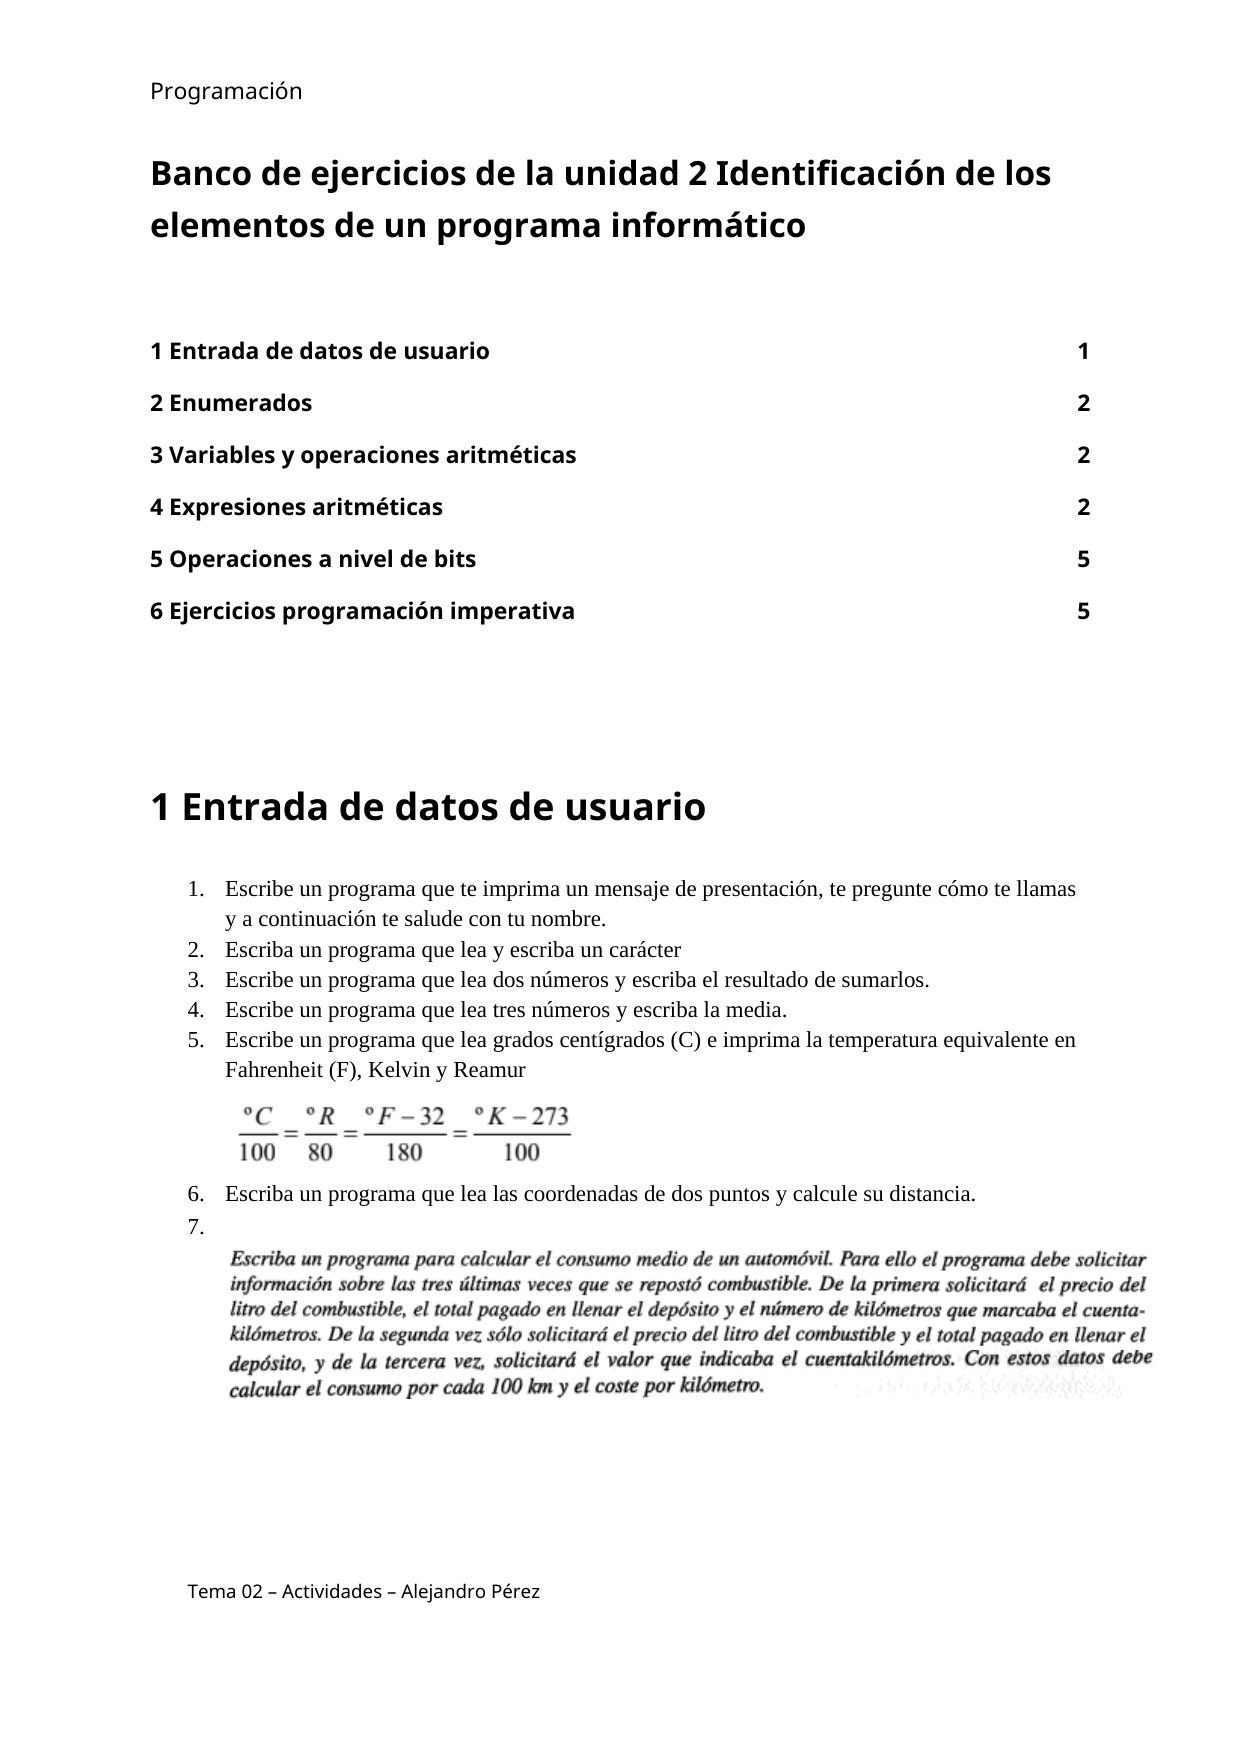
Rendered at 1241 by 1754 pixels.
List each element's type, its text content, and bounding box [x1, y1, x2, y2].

text 1 Entrada de datos de usuario 1 [150, 334, 1090, 366]
list Escriba un programa que lea las coordenadas de dos puntos y calcule su distancia. [187, 1180, 1090, 1206]
list Escribe un programa que te imprima un mensaje de presentación, te pregunte cómo te llamas y a continuación te salude con tu nombre. [187, 875, 1090, 932]
picture [225, 1245, 1166, 1346]
text 4 Expresiones aritméticas 2 [150, 491, 1090, 522]
list Escribe un programa que lea tres números y escriba la media. [187, 996, 1090, 1022]
list Escriba un programa que lea y escriba un carácter [187, 936, 1090, 962]
picture [225, 1350, 1166, 1399]
text 2 Enumerados 2 [150, 387, 1090, 418]
text Banco de ejercicios de la unidad 2 Identificación de los elementos de un programa informático [150, 150, 1090, 248]
text 5 Operaciones a nivel de bits 5 [150, 543, 1090, 574]
picture [225, 1087, 585, 1175]
text 6 Ejercicios programación imperativa 5 [150, 595, 1090, 626]
subtitle 1 Entrada de datos de usuario [150, 780, 1090, 831]
list Escribe un programa que lea dos números y escriba el resultado de sumarlos. [187, 966, 1090, 992]
text 3 Variables y operaciones aritméticas 2 [150, 439, 1090, 470]
list Escribe un programa que lea grados centígrados (C) e imprima la temperatura equivalente en Fahrenheit (F), Kelvin y Reamur [187, 1026, 1090, 1175]
